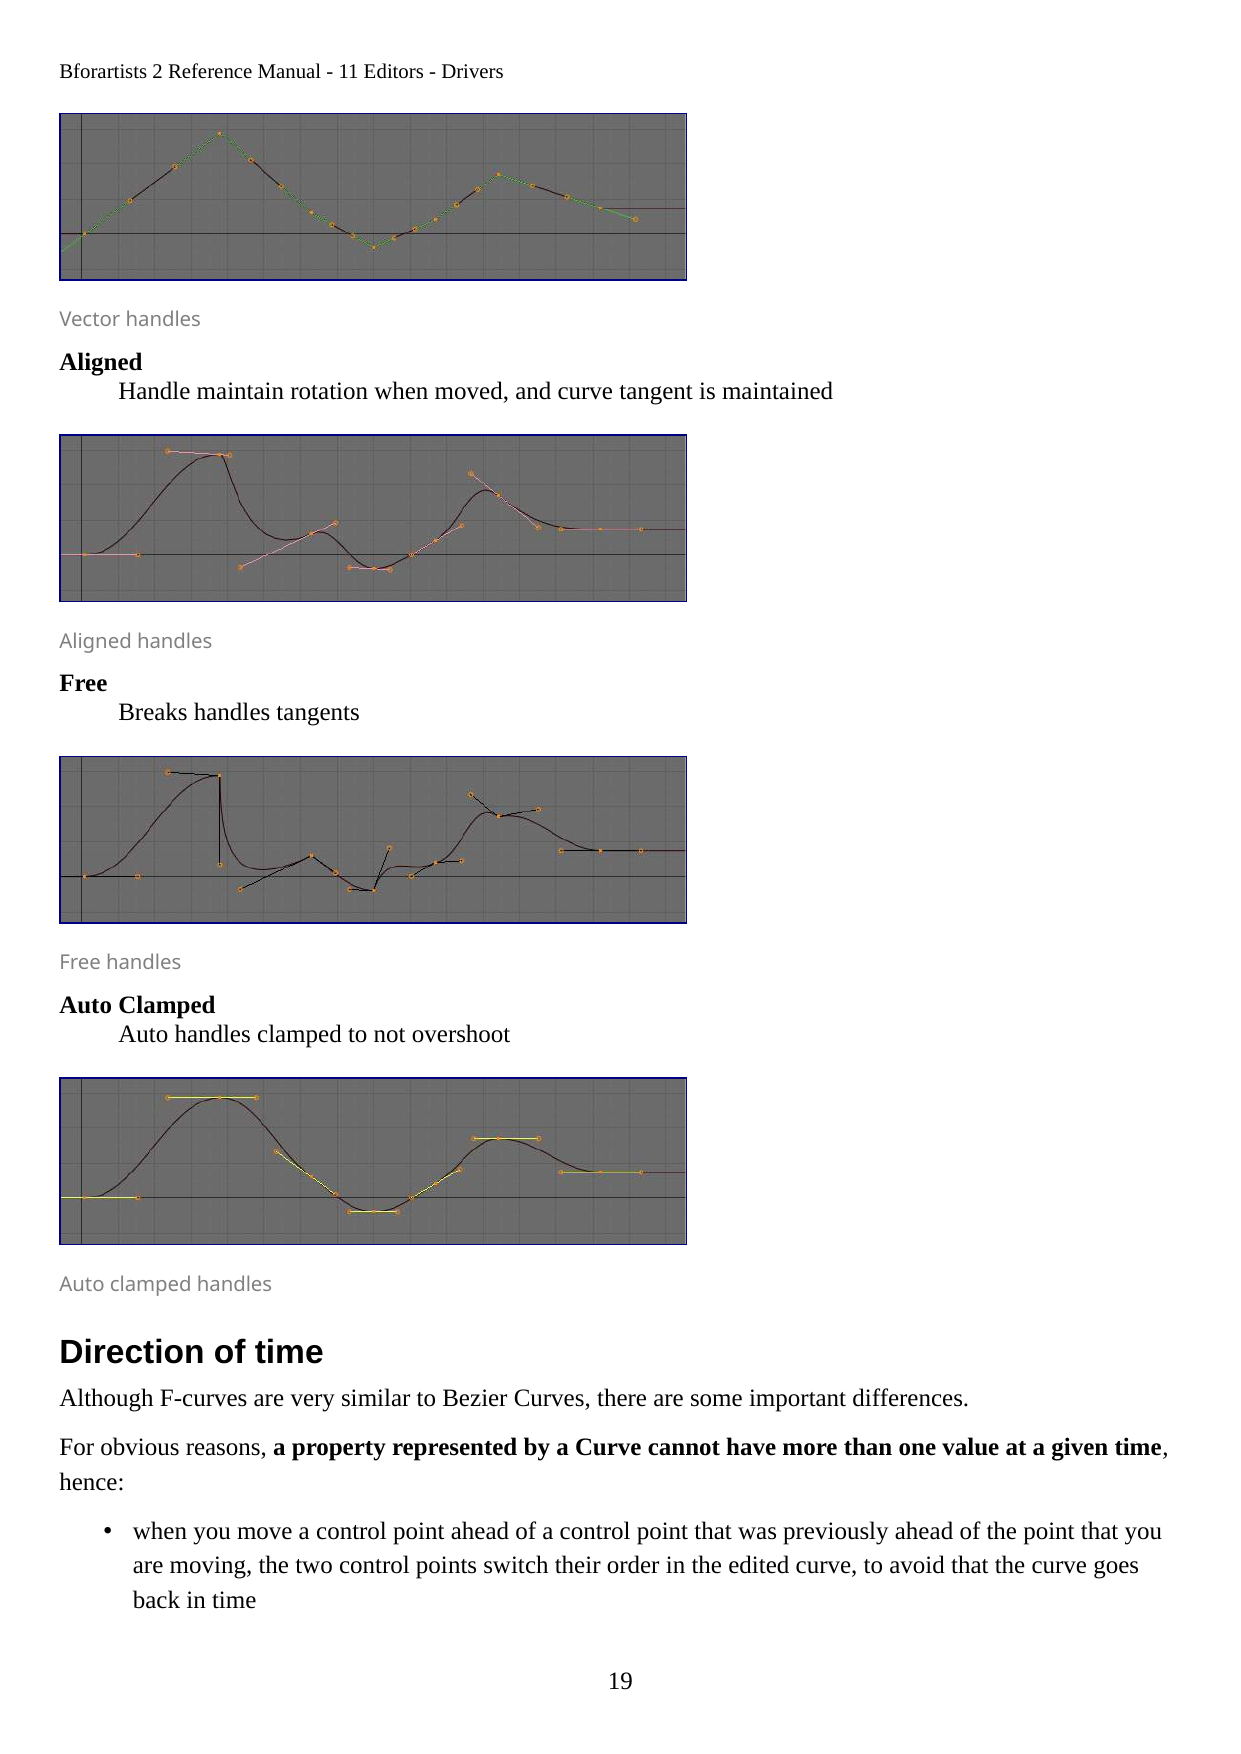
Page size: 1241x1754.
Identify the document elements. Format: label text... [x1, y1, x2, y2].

text Vector handles [59, 301, 1181, 332]
subtitle Direction of time [59, 1332, 1181, 1371]
list Breaks handles tangents [118, 697, 1181, 726]
picture [61, 1079, 686, 1244]
text Aligned handles [59, 623, 1181, 654]
text For obvious reasons, a property represented by a Curve cannot have more than one value at a given time, hence: [59, 1432, 1181, 1496]
list when you move a control point ahead of a control point that was previously ahead of the point that you are moving, the two control points switch their order in the edited curve, to avoid that the curve goes back in time [103, 1516, 1181, 1614]
picture [61, 436, 686, 601]
picture [61, 114, 686, 279]
subtitle Free [59, 668, 1181, 697]
subtitle Auto Clamped [59, 990, 1181, 1019]
picture [61, 757, 686, 922]
text Auto clamped handles [59, 1266, 1181, 1297]
list Auto handles clamped to not overshoot [118, 1019, 1181, 1047]
text Although F-curves are very similar to Bezier Curves, there are some important differences. [59, 1383, 1181, 1412]
text Free handles [59, 944, 1181, 975]
subtitle Aligned [59, 347, 1181, 376]
list Handle maintain rotation when moved, and curve tangent is maintained [118, 376, 1181, 404]
